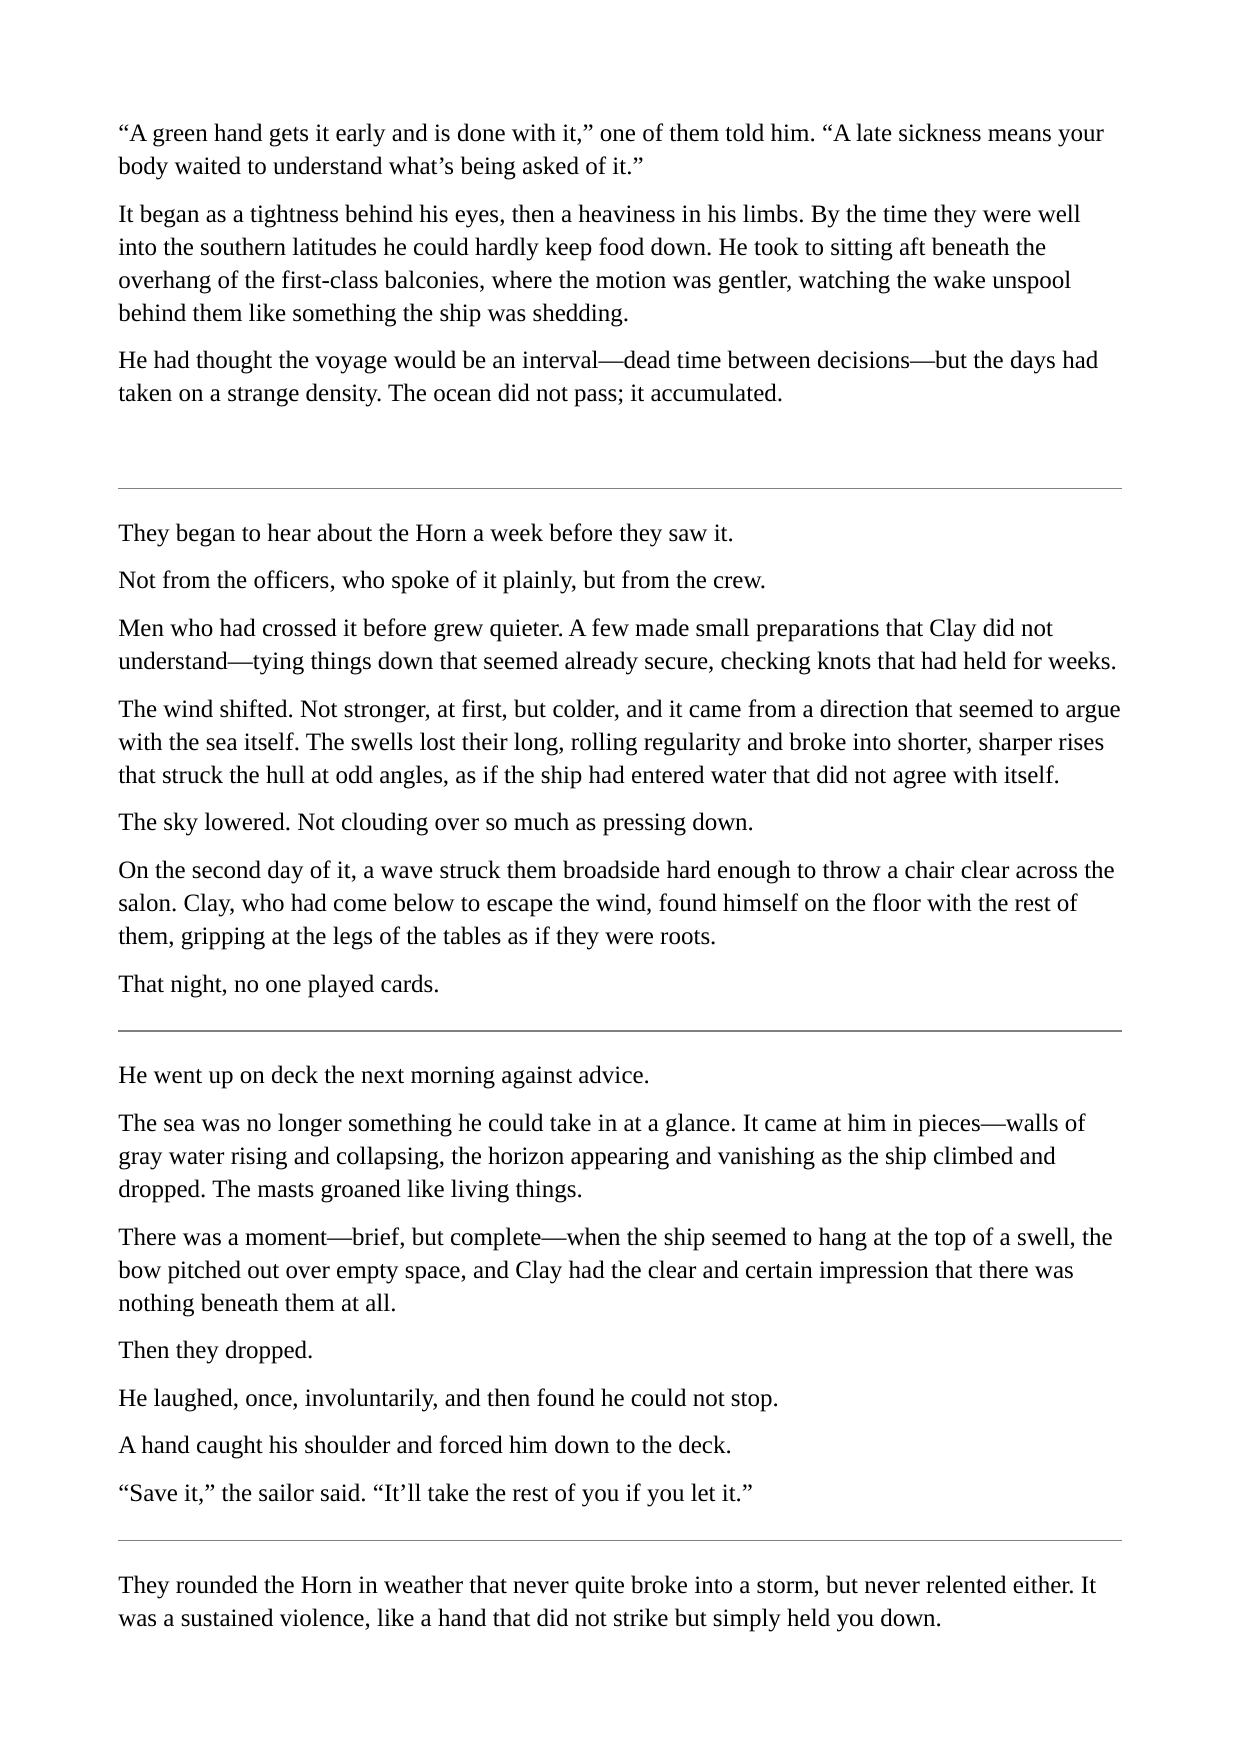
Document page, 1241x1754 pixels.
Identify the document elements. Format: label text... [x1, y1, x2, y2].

text They began to hear about the Horn a week before they saw it. [118, 518, 1122, 547]
text He laughed, once, involuntarily, and then found he could not stop. [118, 1383, 1122, 1412]
text On the second day of it, a wave struck them broadside hard enough to throw a chair clear across the salon. Clay, who had come below to escape the wind, found himself on the floor with the rest of them, gripping at the legs of the tables as if they were roots. [118, 855, 1122, 950]
text He had thought the voyage would be an interval—dead time between decisions—but the days had taken on a strange density. The ocean did not pass; it accumulated. [118, 345, 1122, 407]
text The wind shifted. Not stronger, at first, but colder, and it came from a direction that seemed to argue with the sea itself. The swells lost their long, rolling regularity and broke into shorter, sharper rises that struck the hull at odd angles, as if the ship had entered water that did not agree with itself. [118, 694, 1122, 788]
text The sky lowered. Not clouding over so much as pressing down. [118, 807, 1122, 836]
text A hand caught his shoulder and forced him down to the deck. [118, 1431, 1122, 1459]
text There was a moment—brief, but complete—when the ship seemed to hang at the top of a swell, the bow pitched out over empty space, and Clay had the clear and certain impression that there was nothing beneath them at all. [118, 1222, 1122, 1317]
text Men who had crossed it before grew quieter. A few made small preparations that Clay did not understand—tying things down that seemed already secure, checking knots that had held for weeks. [118, 613, 1122, 675]
text That night, no one played cards. [118, 969, 1122, 997]
text Then they dropped. [118, 1335, 1122, 1364]
text The sea was no longer something he could take in at a glance. It came at him in pieces—walls of gray water rising and collapsing, the horizon appearing and vanishing as the ship climbed and dropped. The masts groaned like living things. [118, 1108, 1122, 1203]
text “Save it,” the sailor said. “It’ll take the rest of you if you let it.” [118, 1478, 1122, 1507]
text It began as a tightness behind his eyes, then a heaviness in his limbs. By the time they were well into the southern latitudes he could hardly keep food down. He took to sitting aft beneath the overhang of the first-class balconies, where the motion was gentler, watching the wake unspool behind them like something the ship was shedding. [118, 199, 1122, 327]
text “A green hand gets it early and is done with it,” one of them told him. “A late sickness means your body waited to understand what’s being asked of it.” [118, 118, 1122, 180]
text They rounded the Horn in weather that never quite broke into a storm, but never relented either. It was a sustained violence, like a hand that did not strike but simply held you down. [118, 1570, 1122, 1632]
text Not from the officers, who spoke of it plainly, but from the crew. [118, 566, 1122, 594]
text He went up on deck the next morning against advice. [118, 1061, 1122, 1089]
